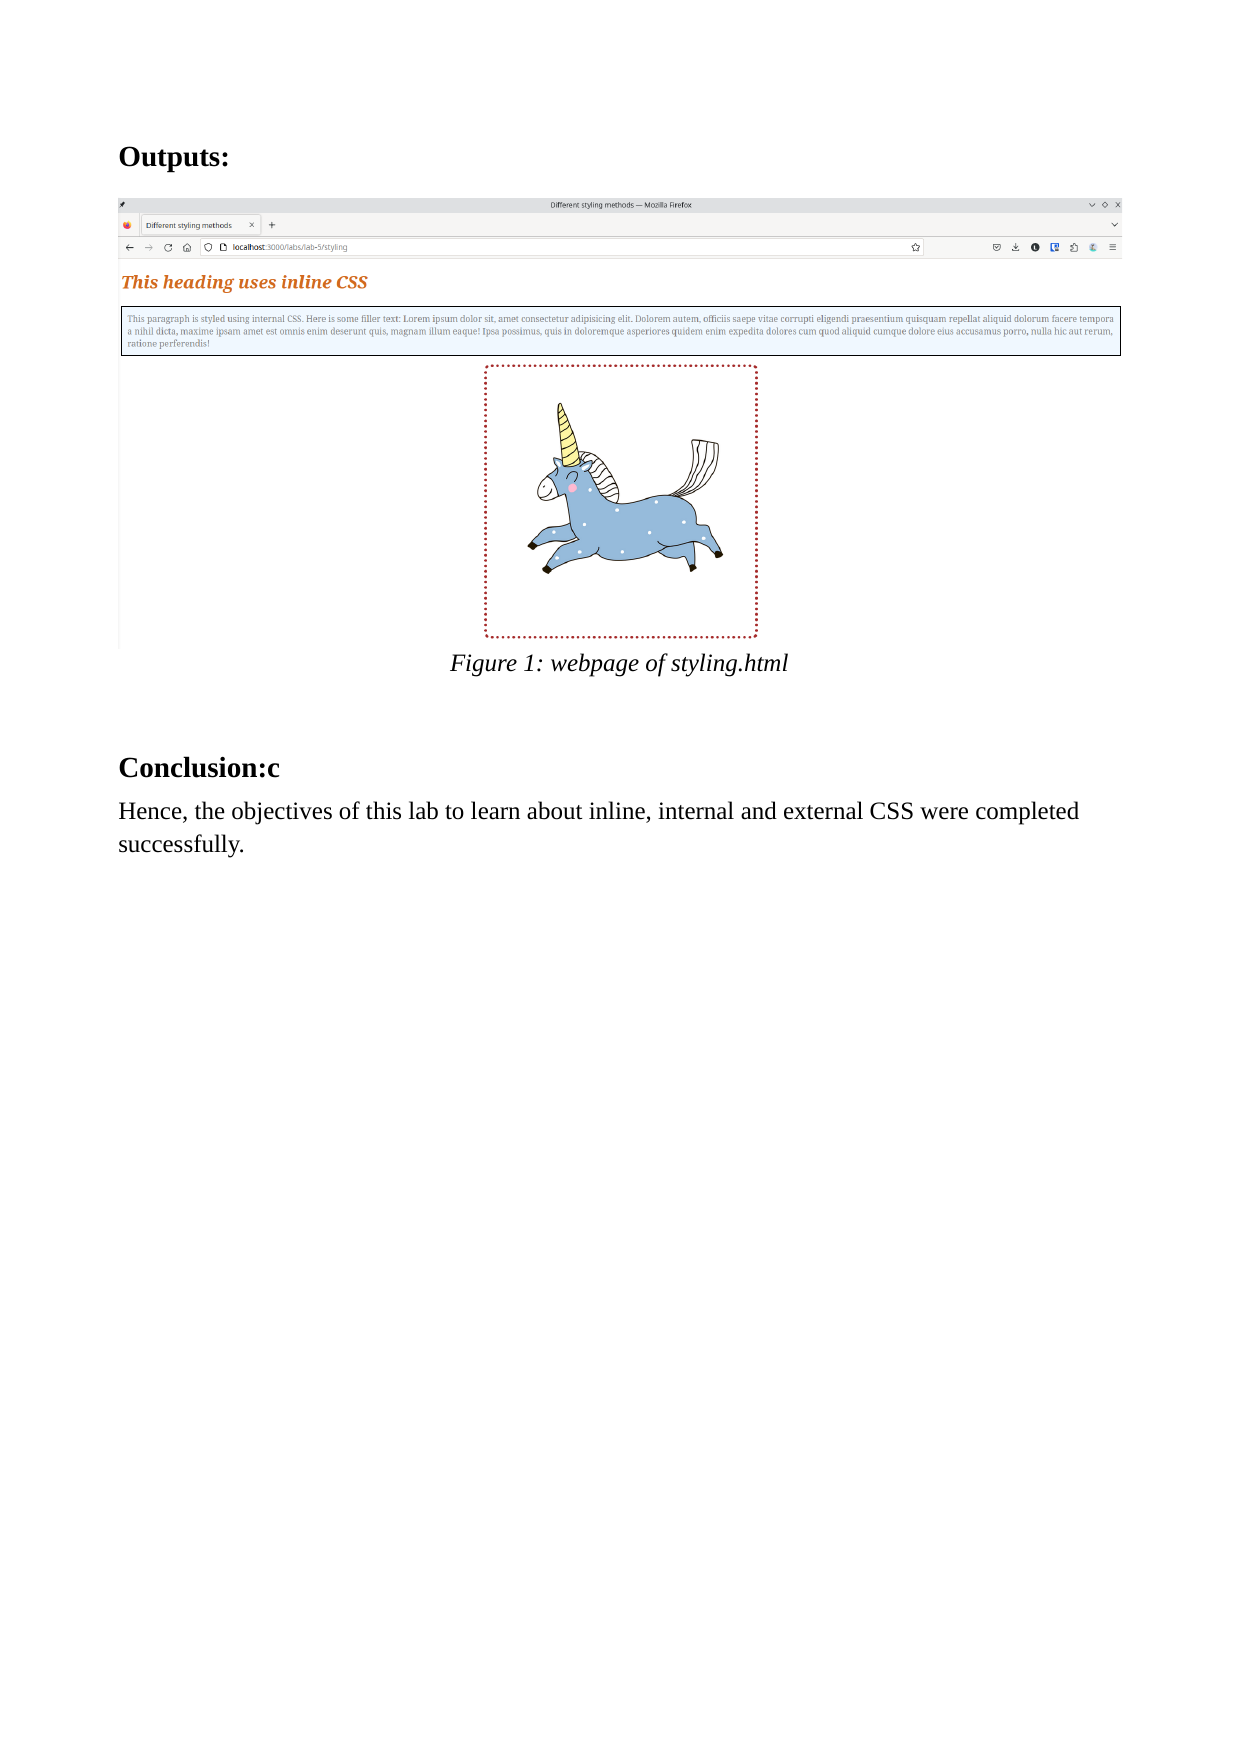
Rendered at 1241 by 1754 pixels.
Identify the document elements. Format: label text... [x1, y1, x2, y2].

picture [118, 197, 1123, 649]
subtitle Conclusion:c [118, 750, 1122, 783]
text Hence, the objectives of this lab to learn about inline, internal and external CSS were completed successfully. [118, 796, 1122, 857]
subtitle Outputs: [118, 139, 1122, 172]
text Figure 1: webpage of styling.html [118, 649, 1122, 677]
